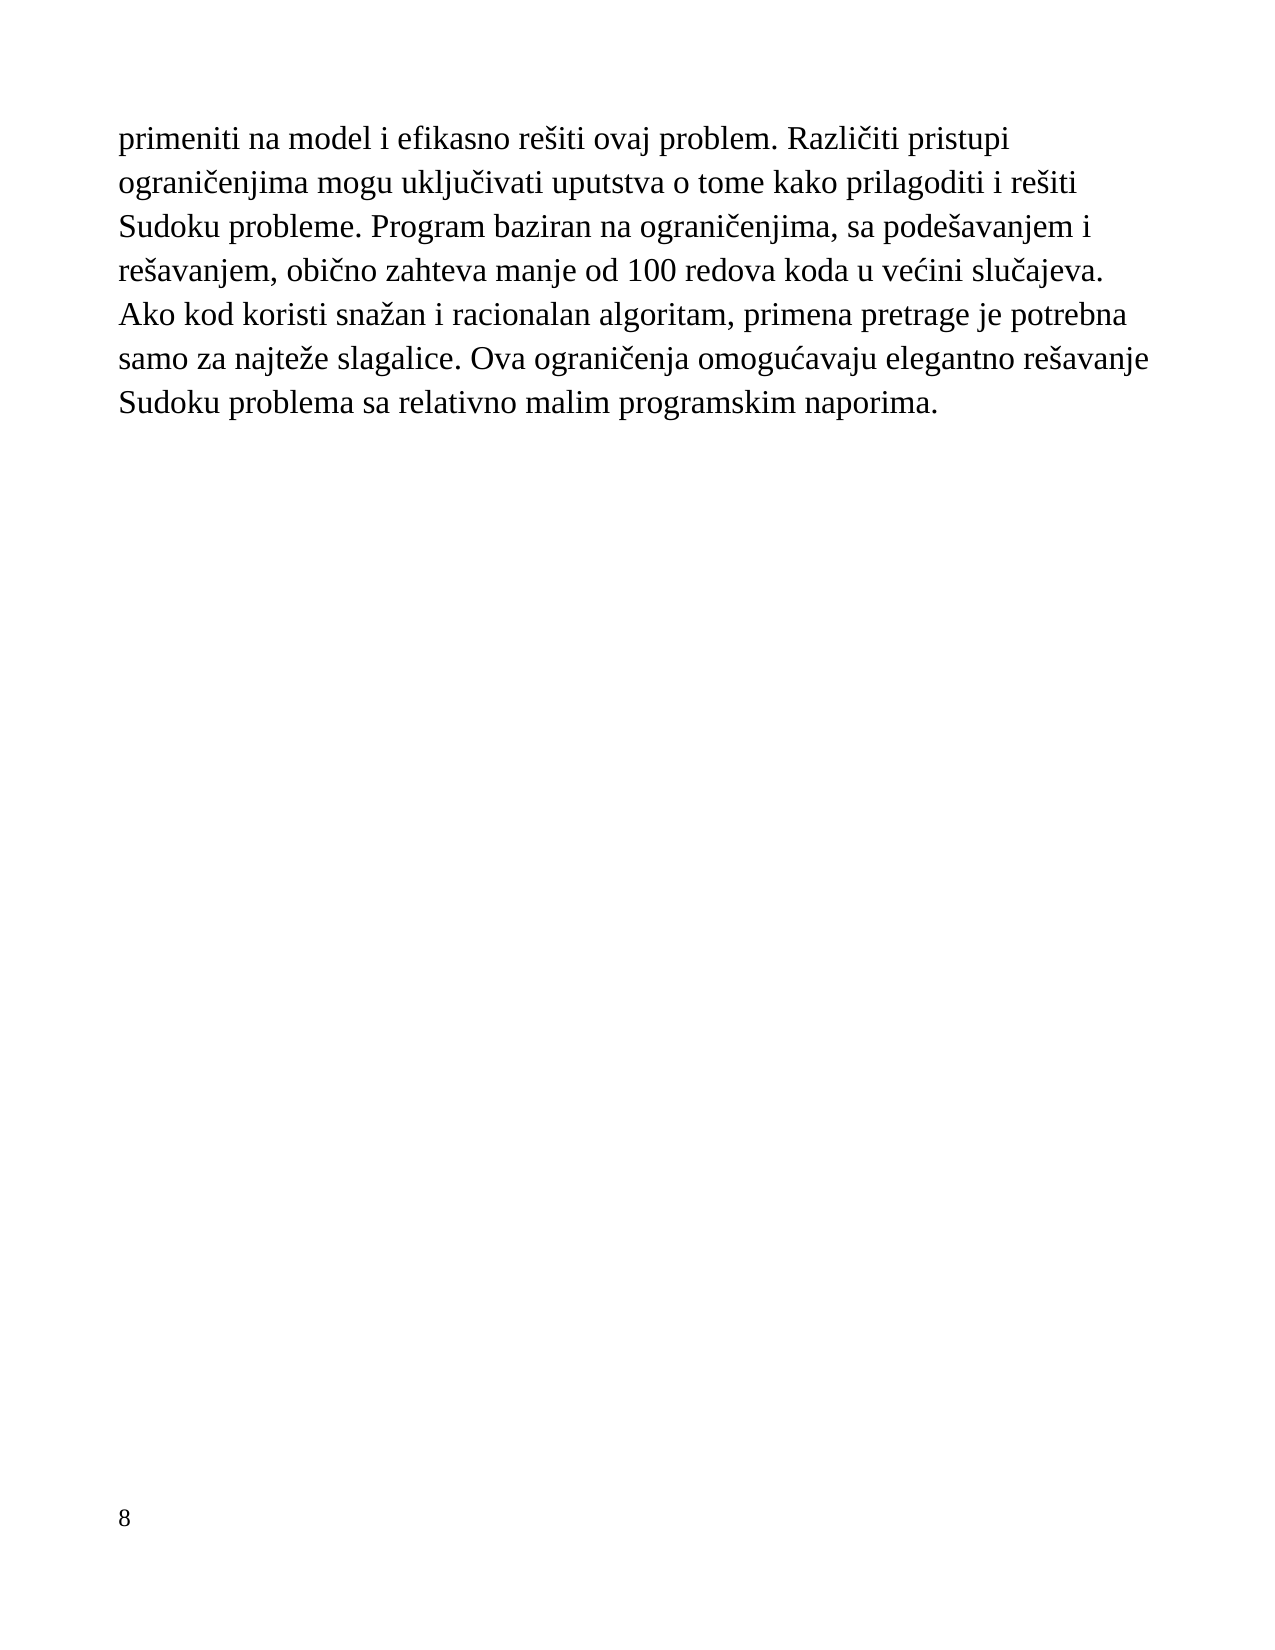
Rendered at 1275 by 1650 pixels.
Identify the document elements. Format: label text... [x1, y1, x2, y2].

text primeniti na model i efikasno rešiti ovaj problem. Različiti pristupi ograničenjima mogu uključivati uputstva o tome kako prilagoditi i rešiti Sudoku probleme. Program baziran na ograničenjima, sa podešavanjem i rešavanjem, obično zahteva manje od 100 redova koda u većini slučajeva. Ako kod koristi snažan i racionalan algoritam, primena pretrage je potrebna samo za najteže slagalice. Ova ograničenja omogućavaju elegantno rešavanje Sudoku problema sa relativno malim programskim naporima. [118, 118, 1157, 421]
